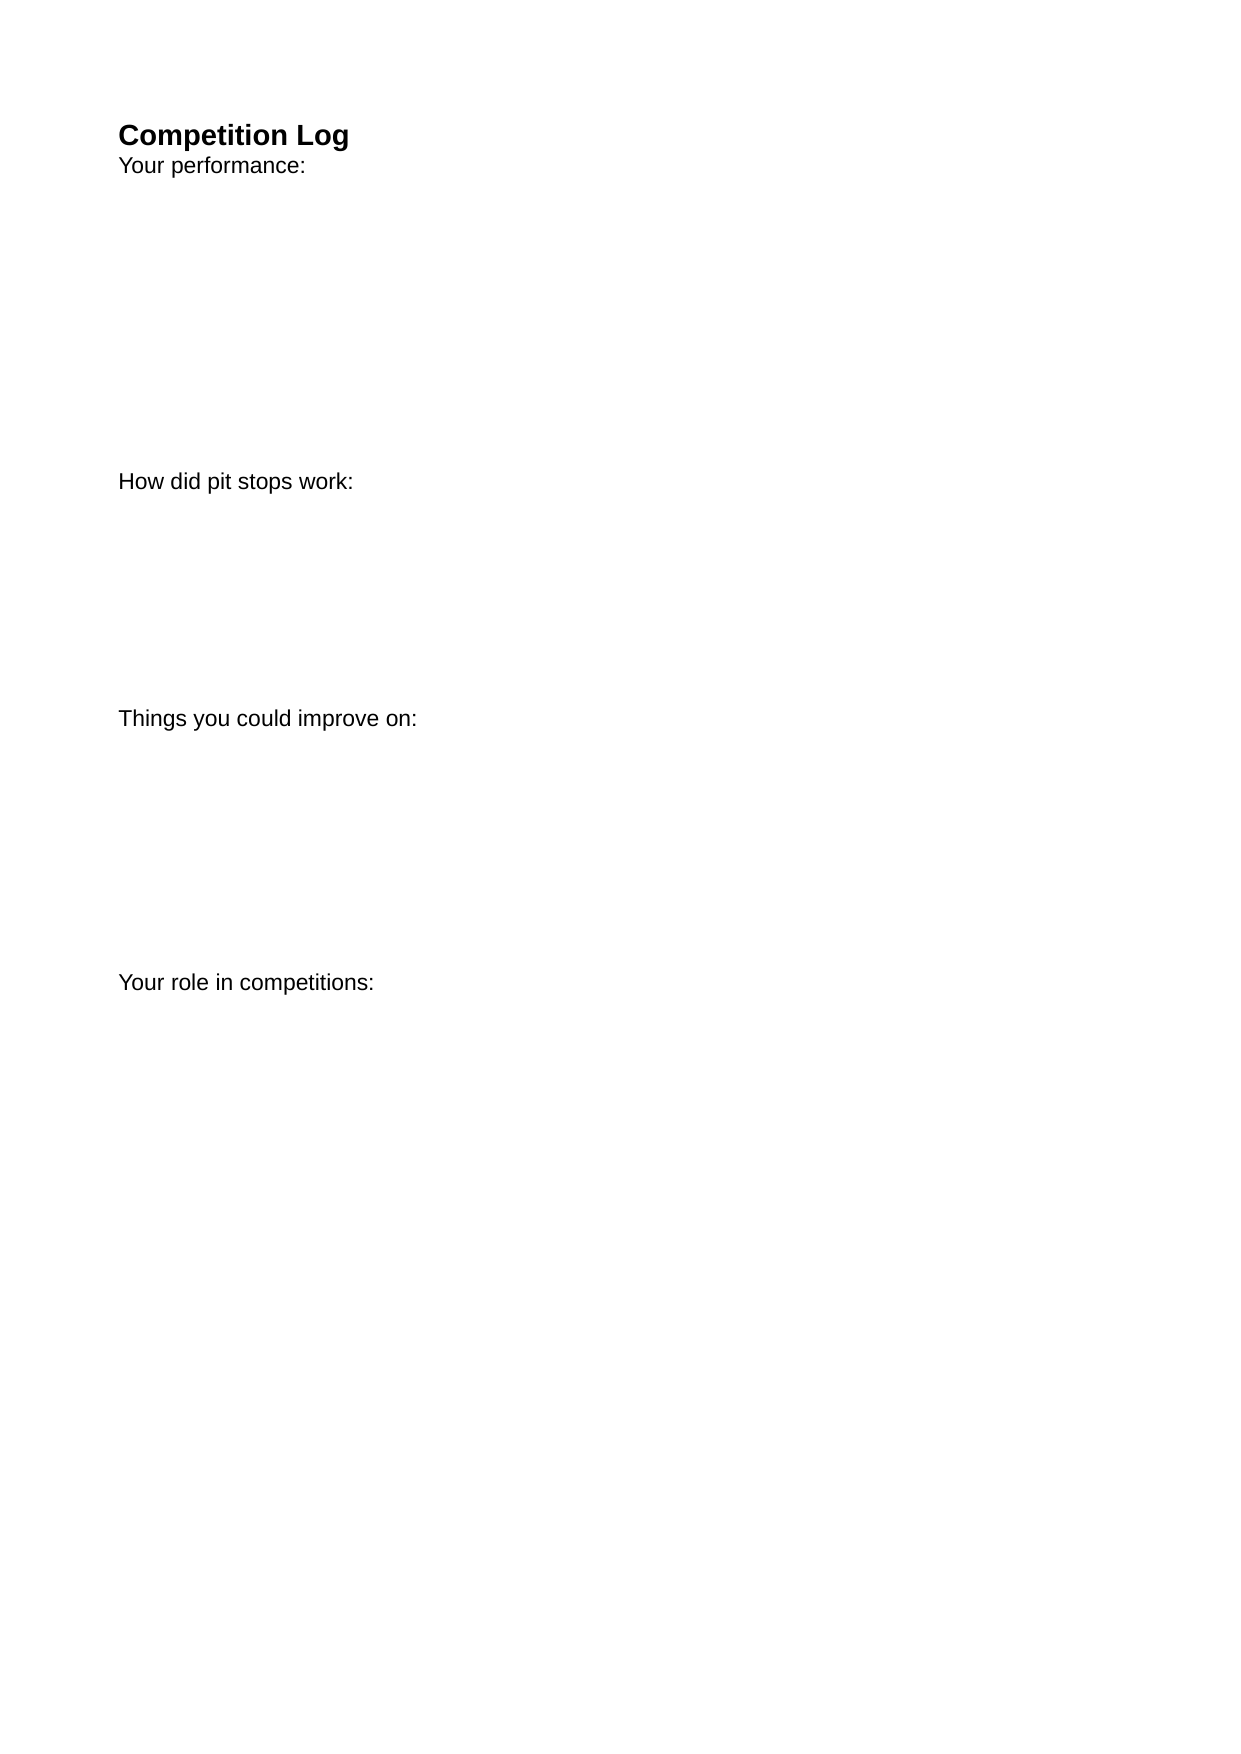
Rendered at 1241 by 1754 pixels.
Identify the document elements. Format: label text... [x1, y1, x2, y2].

text Competition Log [118, 118, 1122, 152]
text How did pit stops work: [118, 468, 1122, 494]
text Your role in competitions: [118, 969, 1122, 995]
text Things you could improve on: [118, 705, 1122, 731]
text Your performance: [118, 152, 1122, 178]
